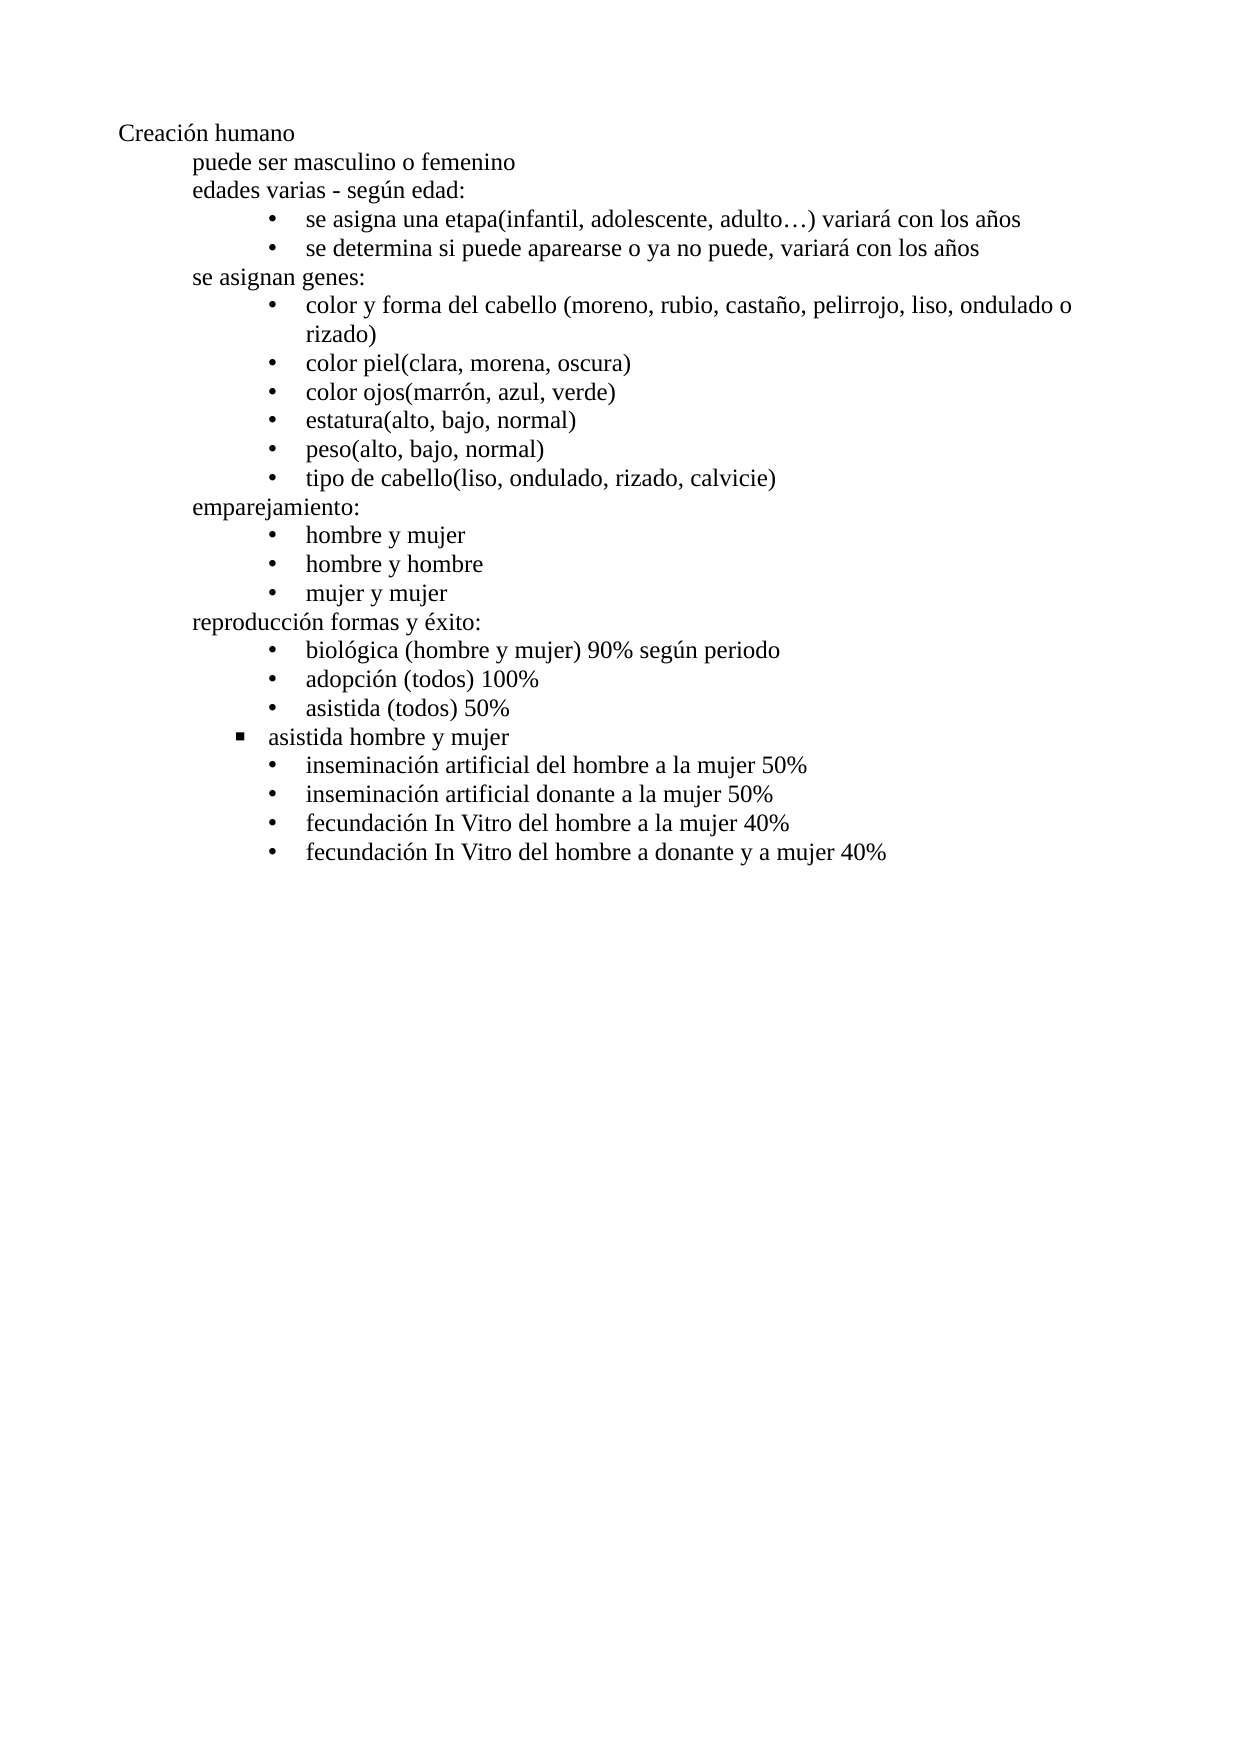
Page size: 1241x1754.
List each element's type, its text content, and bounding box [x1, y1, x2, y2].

list tipo de cabello(liso, ondulado, rizado, calvicie) [268, 463, 1122, 492]
text puede ser masculino o femenino [118, 147, 1122, 176]
list color y forma del cabello (moreno, rubio, castaño, pelirrojo, liso, ondulado o rizado) [268, 291, 1122, 348]
list asistida hombre y mujer [231, 722, 1122, 751]
list estatura(alto, bajo, normal) [268, 406, 1122, 434]
list hombre y hombre [268, 549, 1122, 578]
list color piel(clara, morena, oscura) [268, 348, 1122, 377]
list biológica (hombre y mujer) 90% según periodo [268, 636, 1122, 664]
list se determina si puede aparearse o ya no puede, variará con los años [268, 233, 1122, 262]
list hombre y mujer [268, 521, 1122, 549]
list mujer y mujer [268, 578, 1122, 607]
text edades varias - según edad: [118, 176, 1122, 204]
text se asignan genes: [118, 262, 1122, 291]
list fecundación In Vitro del hombre a donante y a mujer 40% [268, 837, 1122, 866]
list se asigna una etapa(infantil, adolescente, adulto…) variará con los años [268, 204, 1122, 233]
list peso(alto, bajo, normal) [268, 434, 1122, 463]
text emparejamiento: [118, 492, 1122, 521]
list inseminación artificial del hombre a la mujer 50% [268, 751, 1122, 779]
text Creación humano [118, 118, 1122, 147]
list fecundación In Vitro del hombre a la mujer 40% [268, 808, 1122, 837]
list asistida (todos) 50% [268, 693, 1122, 722]
text reproducción formas y éxito: [118, 607, 1122, 636]
list color ojos(marrón, azul, verde) [268, 377, 1122, 406]
list inseminación artificial donante a la mujer 50% [268, 779, 1122, 808]
list adopción (todos) 100% [268, 664, 1122, 693]
